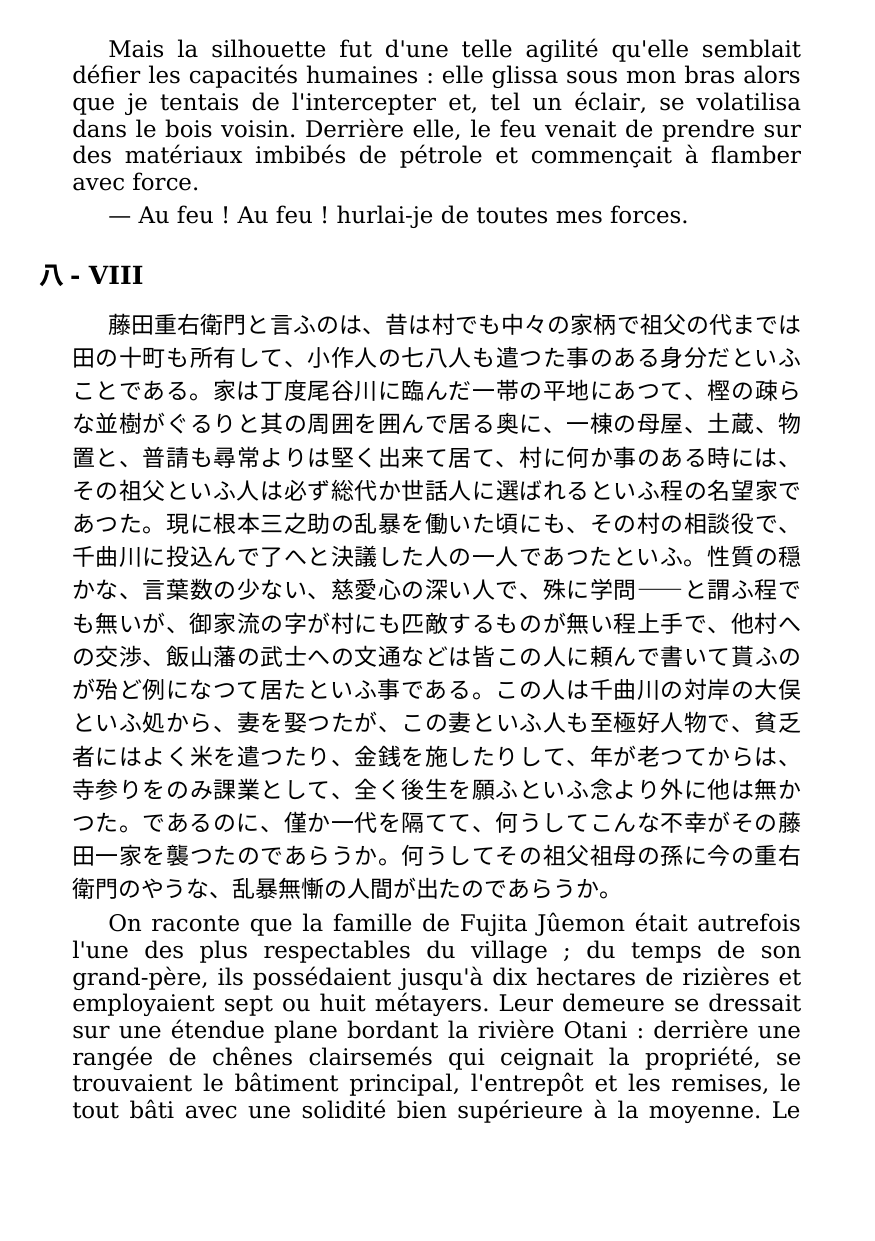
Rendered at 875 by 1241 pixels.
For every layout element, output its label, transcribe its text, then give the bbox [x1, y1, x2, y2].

text Mais la silhouette fut d'une telle agilité qu'elle semblait défier les capacités humaines : elle glissa sous mon bras alors que je tentais de l'intercepter et, tel un éclair, se volatilisa dans le bois voisin. Derrière elle, le feu venait de prendre sur des matériaux imbibés de pétrole et commençait à flamber avec force. [72, 36, 802, 196]
subtitle 八 - VIII [36, 252, 838, 294]
text On raconte que la famille de Fujita Jûemon était autrefois l'une des plus respectables du village ; du temps de son grand-père, ils possédaient jusqu'à dix hectares de rizières et employaient sept ou huit métayers. Leur demeure se dressait sur une étendue plane bordant la rivière Otani : derrière une rangée de chênes clairsemés qui ceignait la propriété, se trouvaient le bâtiment principal, l'entrepôt et les remises, le tout bâti avec une solidité bien supérieure à la moyenne. Le [72, 911, 802, 1124]
text — Au feu ! Au feu ! hurlai-je de toutes mes forces. [72, 202, 802, 229]
text 藤田重右衛門と言ふのは、昔は村でも中々の家柄で祖父の代までは田の十町も所有して、小作人の七八人も遣つた事のある身分だといふことである。家は丁度尾谷川に臨んだ一帯の平地にあつて、樫の疎らな並樹がぐるりと其の周囲を囲んで居る奥に、一棟の母屋、土蔵、物置と、普請も尋常よりは堅く出来て居て、村に何か事のある時には、その祖父といふ人は必ず総代か世話人に選ばれるといふ程の名望家であつた。現に根本三之助の乱暴を働いた頃にも、その村の相談役で、千曲川に投込んで了へと決議した人の一人であつたといふ。性質の穏かな、言葉数の少ない、慈愛心の深い人で、殊に学問――と謂ふ程でも無いが、御家流の字が村にも匹敵するものが無い程上手で、他村への交渉、飯山藩の武士への文通などは皆この人に頼んで書いて貰ふのが殆ど例になつて居たといふ事である。この人は千曲川の対岸の大俣といふ処から、妻を娶つたが、この妻といふ人も至極好人物で、貧乏者にはよく米を遣つたり、金銭を施したりして、年が老つてからは、寺参りをのみ課業として、全く後生を願ふといふ念より外に他は無かつた。であるのに、僅か一代を隔てて、何うしてこんな不幸がその藤田一家を襲つたのであらうか。何うしてその祖父祖母の孫に今の重右衛門のやうな、乱暴無慚の人間が出たのであらうか。 [72, 306, 802, 904]
